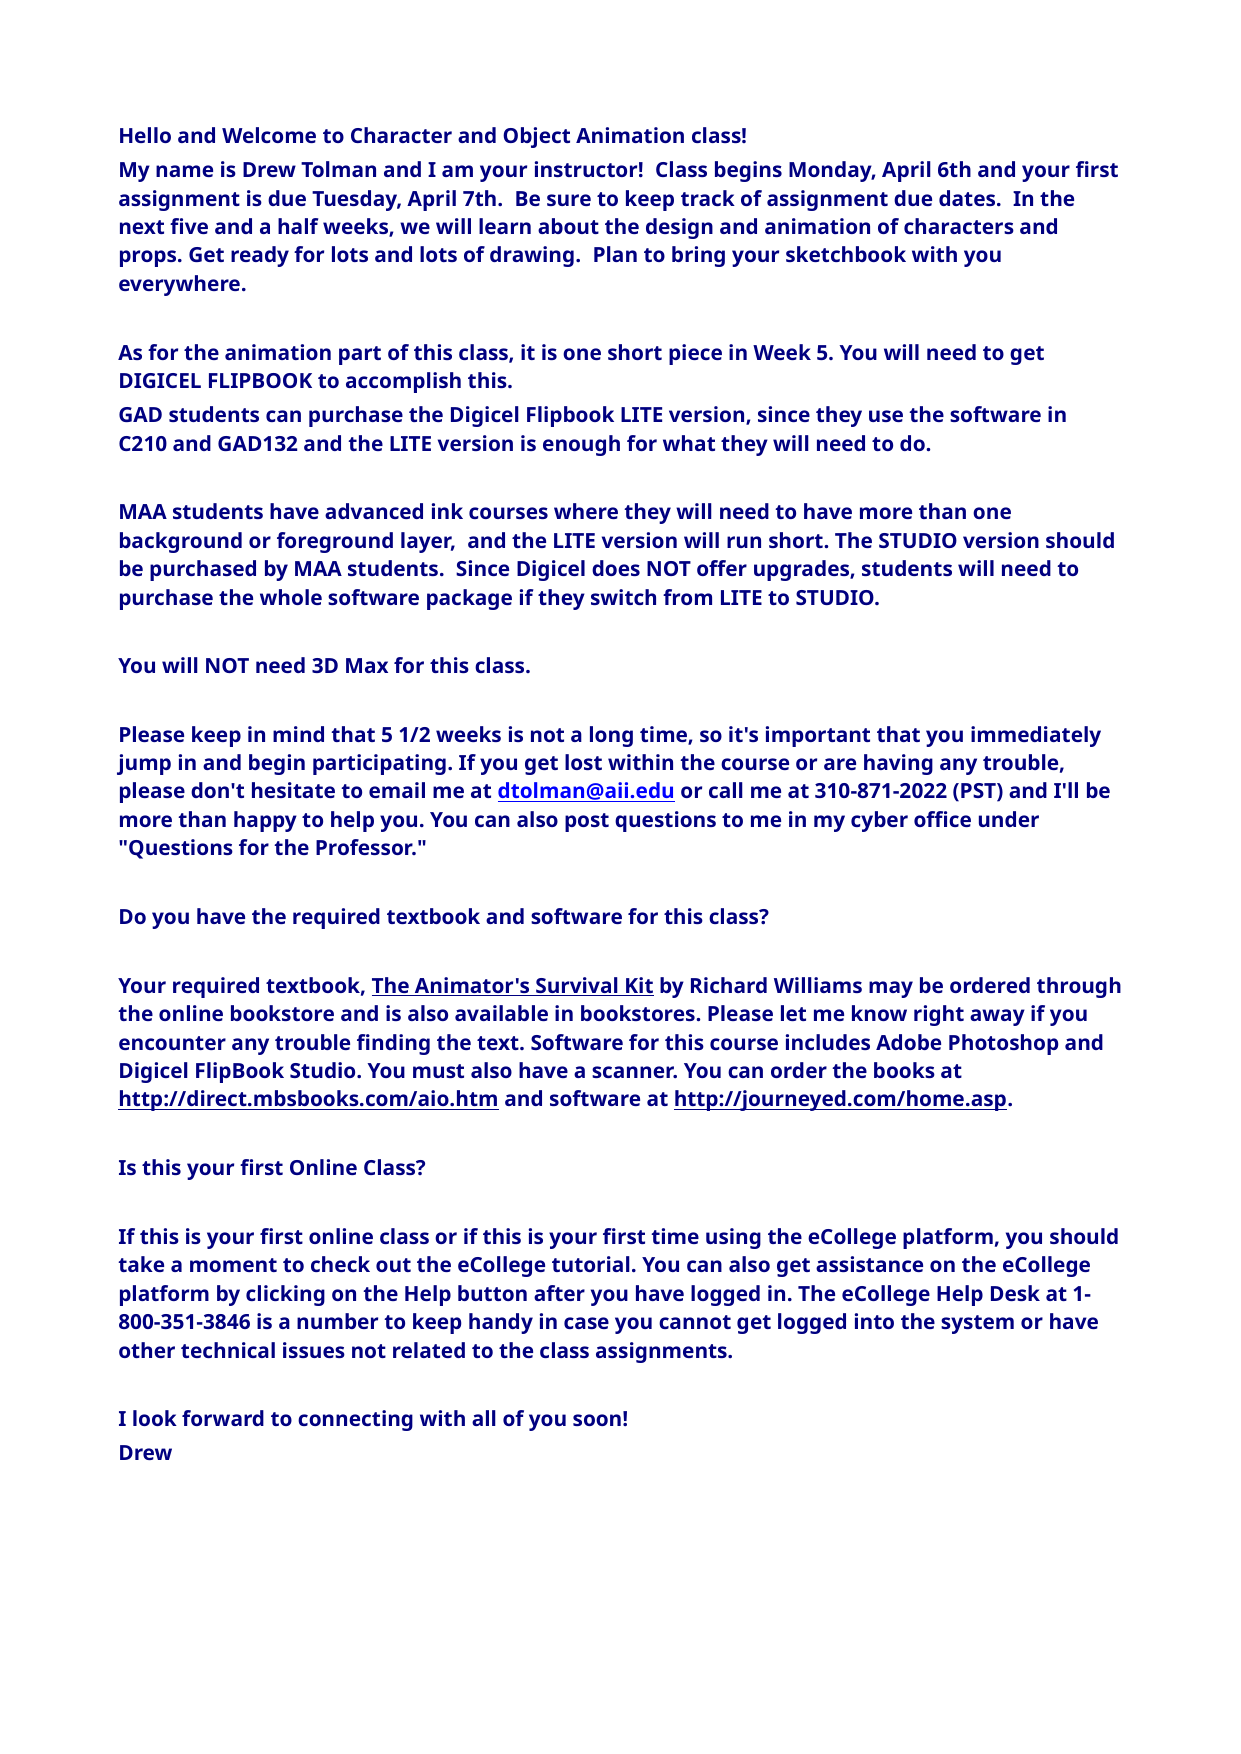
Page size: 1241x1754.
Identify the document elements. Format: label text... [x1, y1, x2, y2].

text You will NOT need 3D Max for this class. [118, 651, 1122, 679]
text Drew [118, 1438, 1122, 1467]
text I look forward to connecting with all of you soon! [118, 1404, 1122, 1433]
text MAA students have advanced ink courses where they will need to have more than one background or foreground layer, and the LITE version will run short. The STUDIO version should be purchased by MAA students. Since Digicel does NOT offer upgrades, students will need to purchase the whole software package if they switch from LITE to STUDIO. [118, 497, 1122, 611]
text If this is your first online class or if this is your first time using the eCollege platform, you should take a moment to check out the eCollege tutorial. You can also get assistance on the eCollege platform by clicking on the Help button after you have logged in. The eCollege Help Desk at 1-800-351-3846 is a number to keep handy in case you cannot get logged into the system or have other technical issues not related to the class assignments. [118, 1222, 1122, 1364]
text GAD students can purchase the Digicel Flipbook LITE version, since they use the software in C210 and GAD132 and the LITE version is enough for what they will need to do. [118, 400, 1122, 457]
text As for the animation part of this class, it is one short piece in Week 5. You will need to get DIGICEL FLIPBOOK to accomplish this. [118, 338, 1122, 394]
text My name is Drew Tolman and I am your instructor! Class begins Monday, April 6th and your first assignment is due Tuesday, April 7th. Be sure to keep track of assignment due dates. In the next five and a half weeks, we will learn about the design and animation of characters and props. Get ready for lots and lots of drawing. Plan to bring your sketchbook with you everywhere. [118, 155, 1122, 297]
text Is this your first Online Class? [118, 1153, 1122, 1182]
text Your required textbook, The Animator's Survival Kit by Richard Williams may be ordered through the online bookstore and is also available in bookstores. Please let me know right away if you encounter any trouble finding the text. Software for this course includes Adobe Photoshop and Digicel FlipBook Studio. You must also have a scanner. You can order the books at http://direct.mbsbooks.com/aio.htm and software at http://journeyed.com/home.asp. [118, 971, 1122, 1113]
text Please keep in mind that 5 1/2 weeks is not a long time, so it's important that you immediately jump in and begin participating. If you get lost within the course or are having any trouble, please don't hesitate to email me at dtolman@aii.edu or call me at 310-871-2022 (PST) and I'll be more than happy to help you. You can also post questions to me in my cyber office under "Questions for the Professor." [118, 720, 1122, 862]
text Do you have the required textbook and software for this class? [118, 902, 1122, 931]
text Hello and Welcome to Character and Object Animation class! [118, 121, 1122, 149]
